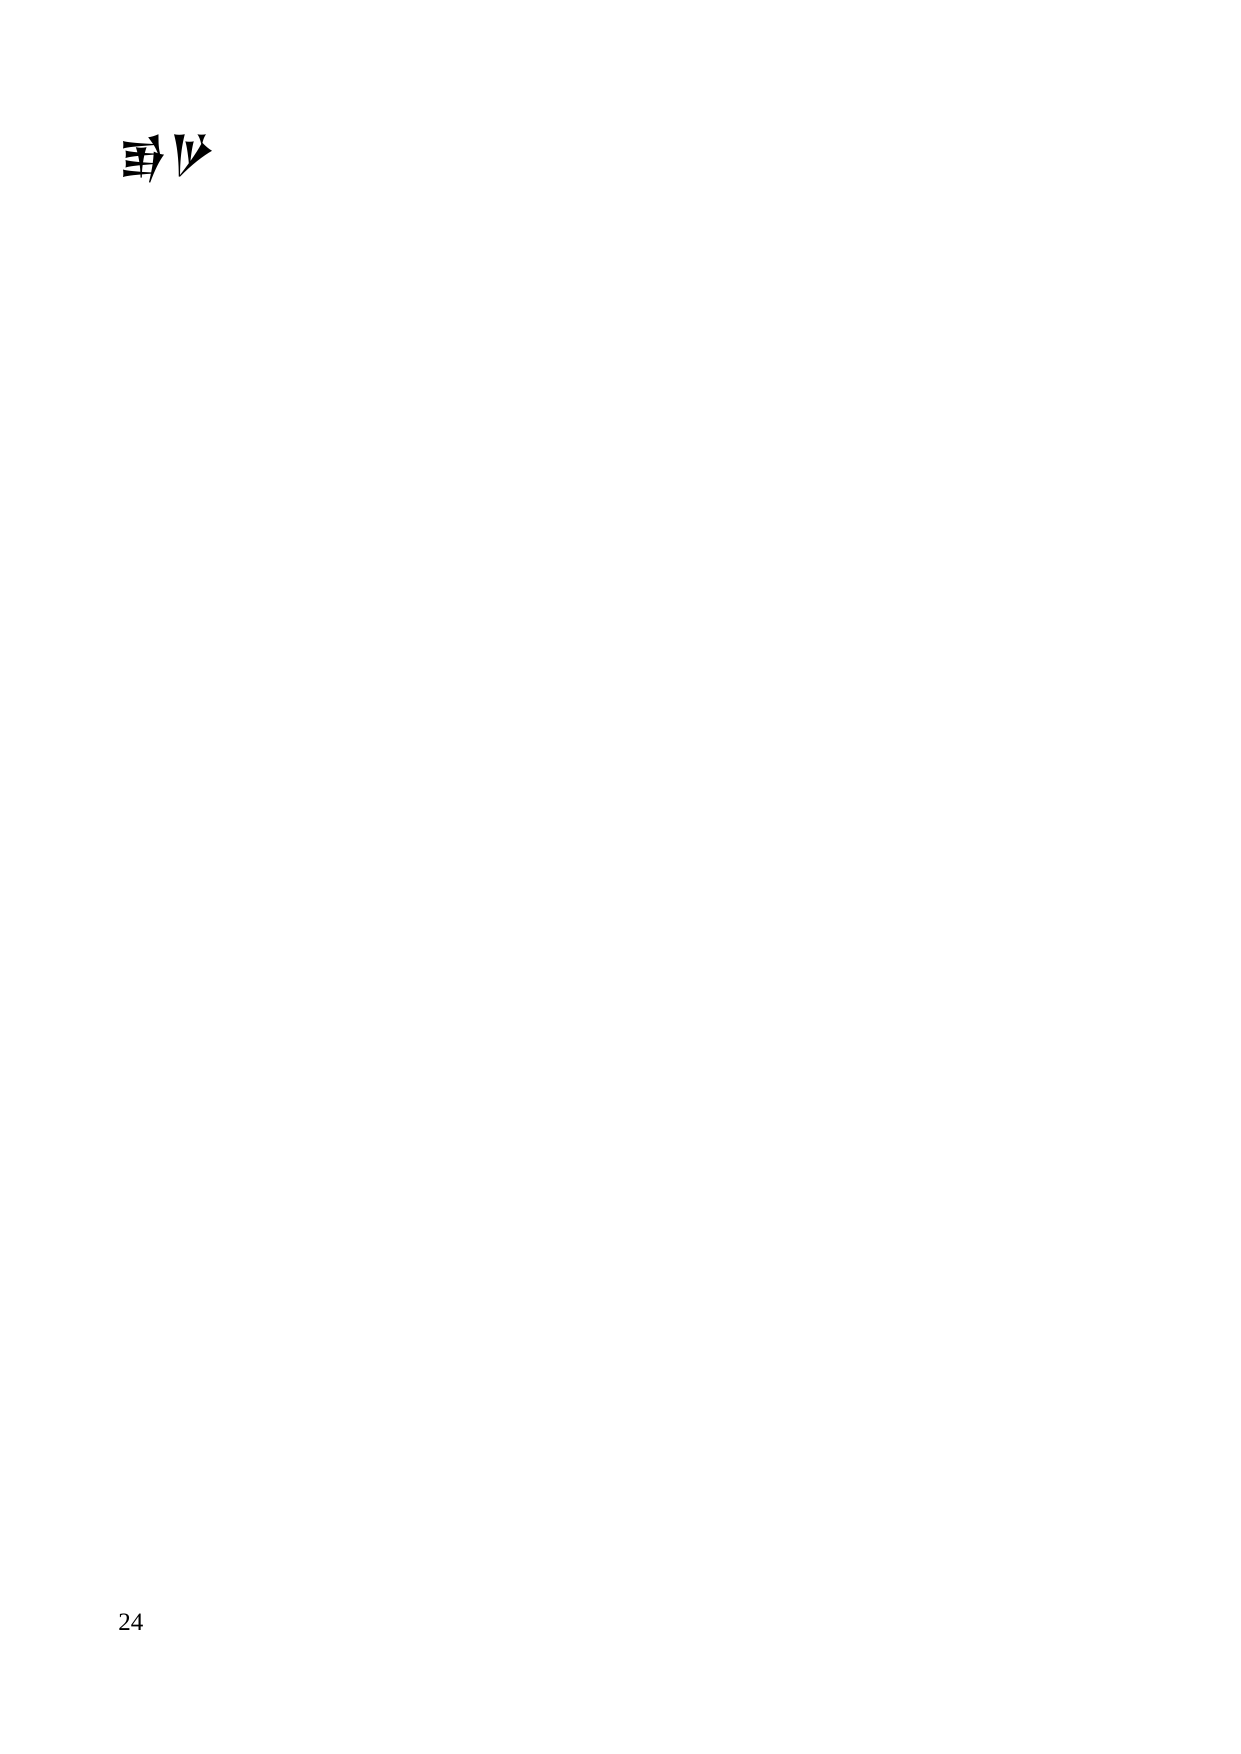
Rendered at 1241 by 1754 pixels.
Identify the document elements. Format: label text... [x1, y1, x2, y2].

text 𒂊𒃻 [118, 118, 1122, 186]
